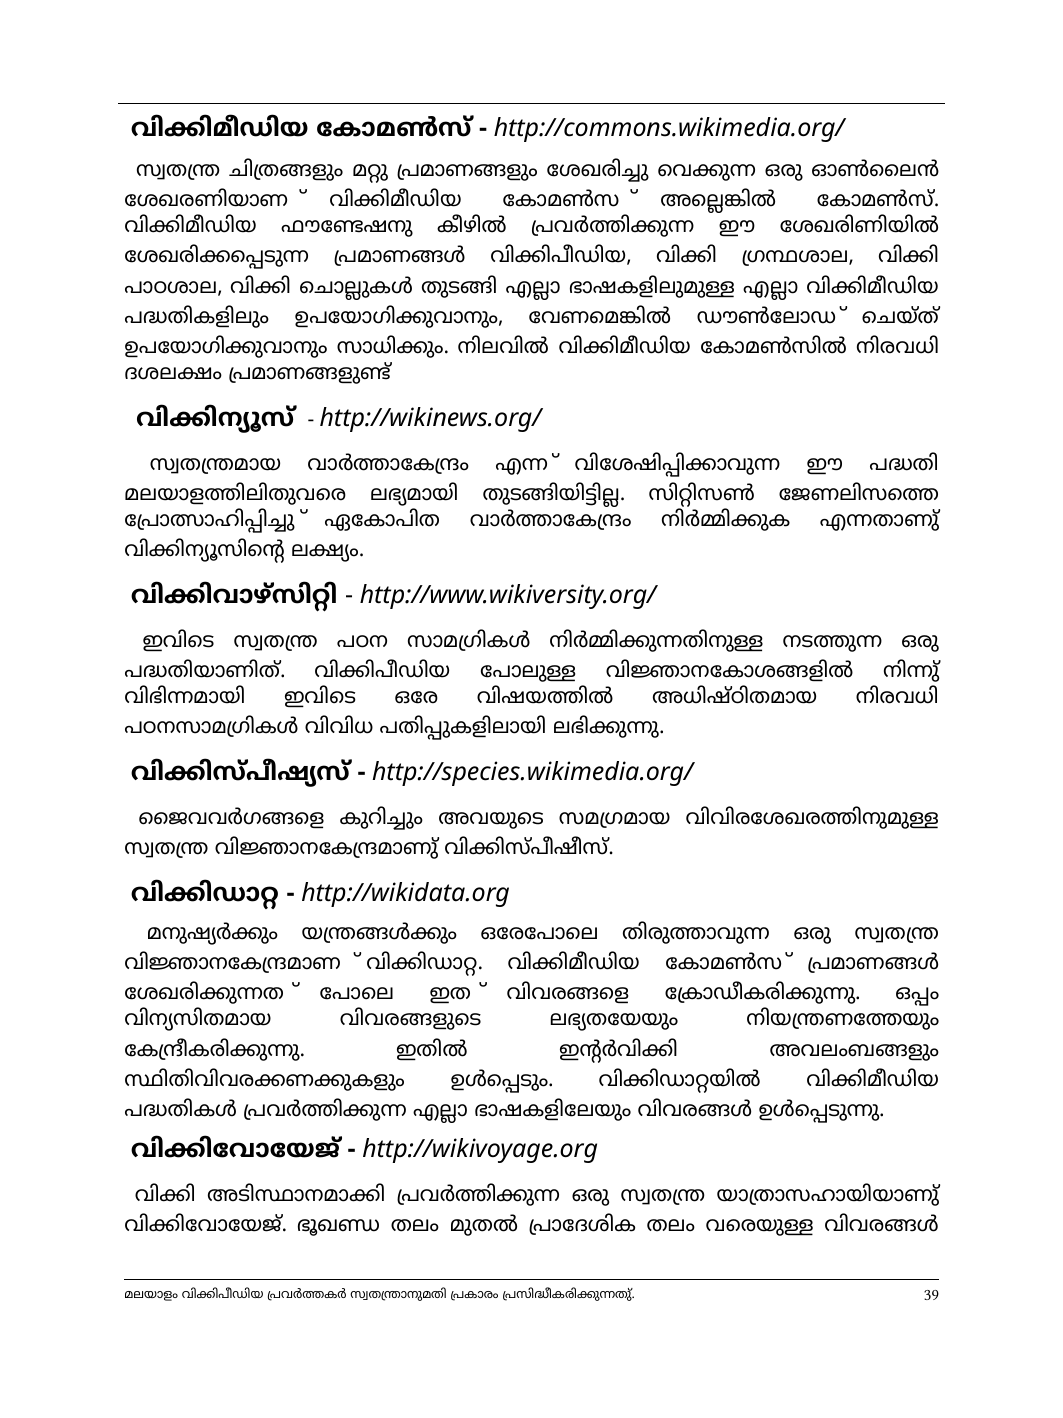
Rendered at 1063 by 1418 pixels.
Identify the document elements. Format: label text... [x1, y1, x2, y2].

text വിക്കിമീഡിയ കോമൺസ് - http://commons.wikimedia.org/ [124, 110, 939, 146]
text സ്വതന്ത്ര ചിത്രങ്ങളും മറ്റു പ്രമാണങ്ങളും ശേഖരിച്ചു വെക്കുന്ന ഒരു ഓൺലൈൻ ശേഖരണിയാണ് വിക്കിമീഡിയ കോമൺസ് അല്ലെങ്കിൽ കോമൺസ്. വിക്കിമീഡിയ ഫൗണ്ടേഷനു കീഴിൽ പ്രവർത്തിക്കുന്ന ഈ ശേഖരിണിയിൽ ശേഖരിക്കപ്പെടുന്ന പ്രമാണങ്ങൾ വിക്കിപീഡിയ, വിക്കി ഗ്രന്ഥശാല, വിക്കി പാഠശാല, വിക്കി ചൊല്ലുകൾ തുടങ്ങി എല്ലാ ഭാഷകളിലുമുള്ള എല്ലാ വിക്കിമീഡിയ പദ്ധതികളിലും ഉപയോഗിക്കുവാനും, വേണമെങ്കിൽ ഡൗൺലോഡ് ചെയ്ത് ഉപയോഗിക്കുവാനും സാധിക്കും. നിലവിൽ വിക്കിമീഡിയ കോമൺസിൽ നിരവധി ദശലക്ഷം പ്രമാണങ്ങളുണ്ട് [124, 158, 939, 388]
text സ്വതന്ത്രമായ വാർത്താകേന്ദ്രം എന്ന് വിശേഷിപ്പിക്കാവുന്ന ഈ പദ്ധതി മലയാളത്തിലിതുവരെ ലഭ്യമായി തുടങ്ങിയിട്ടില്ല. സിറ്റിസൺ ജേണലിസത്തെ പ്രോത്സാഹിപ്പിച്ചു് ഏകോപിത വാർത്താകേന്ദ്രം നിർമ്മിക്കുക എന്നതാണു് വിക്കിന്യൂസിന്റെ ലക്ഷ്യം. [124, 448, 939, 565]
text ഇവിടെ സ്വതന്ത്ര പഠന സാമഗ്രികൾ നിർമ്മിക്കുന്നതിനുള്ള നടത്തുന്ന ഒരു പദ്ധതിയാണിത്. വിക്കിപീഡിയ പോലുള്ള വിജ്ഞാനകോശങ്ങളിൽ നിന്നു് വിഭിന്നമായി ഇവിടെ ഒരേ വിഷയത്തിൽ അധിഷ്ഠിതമായ നിരവധി പഠനസാമഗ്രികൾ വിവിധ പതിപ്പുകളിലായി ലഭിക്കുന്നു. [124, 625, 939, 742]
text വിക്കിഡാറ്റ - http://wikidata.org [124, 874, 939, 911]
text വിക്കിസ്പീഷ്യസ് - http://species.wikimedia.org/ [124, 754, 939, 790]
text വിക്കിന്യൂസ് - http://wikinews.org/ [124, 399, 939, 436]
text ജൈവവർഗങ്ങളെ കുറിച്ചും അവയുടെ സമഗ്രമായ വിവിരശേഖരത്തിനുമുള്ള സ്വതന്ത്ര വിജ്ഞാനകേന്ദ്രമാണു് വിക്കിസ്പീഷീസ്. [124, 802, 939, 863]
text വിക്കി അടിസ്ഥാനമാക്കി പ്രവർത്തിക്കുന്ന ഒരു സ്വതന്ത്ര യാത്രാസഹായിയാണു് വിക്കി‌വോയേജ്. ഭൂഖണ്ഡ തലം മുതൽ പ്രാദേശിക തലം വരെയുള്ള വിവരങ്ങൾ [124, 1179, 939, 1239]
text വിക്കിവോയേജ് - http://wikivoyage.org [124, 1131, 939, 1167]
text വിക്കിവാഴ്സിറ്റി - http://www.wikiversity.org/ [124, 577, 939, 613]
text മനുഷ്യർക്കും യന്ത്രങ്ങൾക്കും ഒരേപോലെ തിരുത്താവുന്ന‌‌ ഒരു സ്വതന്ത്ര വിജ്ഞാനകേന്ദ്രമാണ് വിക്കിഡാറ്റ. വിക്കിമീഡിയ കോമൺസ് പ്രമാണങ്ങൾ ശേഖരിക്കുന്നത് പോലെ ഇത് വിവരങ്ങളെ ക്രോഡീകരിക്കുന്നു. ഒപ്പം വിന്യസിതമായ വിവരങ്ങളുടെ ലഭ്യതയേയും നിയന്ത്രണത്തേയും കേന്ദ്രീകരിക്കുന്നു. ഇതിൽ ഇന്റർവിക്കി അവലംബങ്ങളും സ്ഥിതിവിവരക്കണക്കുകളും ഉൾപ്പെടും. വിക്കിഡാറ്റയിൽ വിക്കിമീഡിയ പദ്ധതികൾ പ്രവർത്തിക്കുന്ന എല്ലാ ഭാഷകളിലേയും വിവരങ്ങൾ ഉൾപ്പെടുന്നു. [124, 917, 939, 1125]
